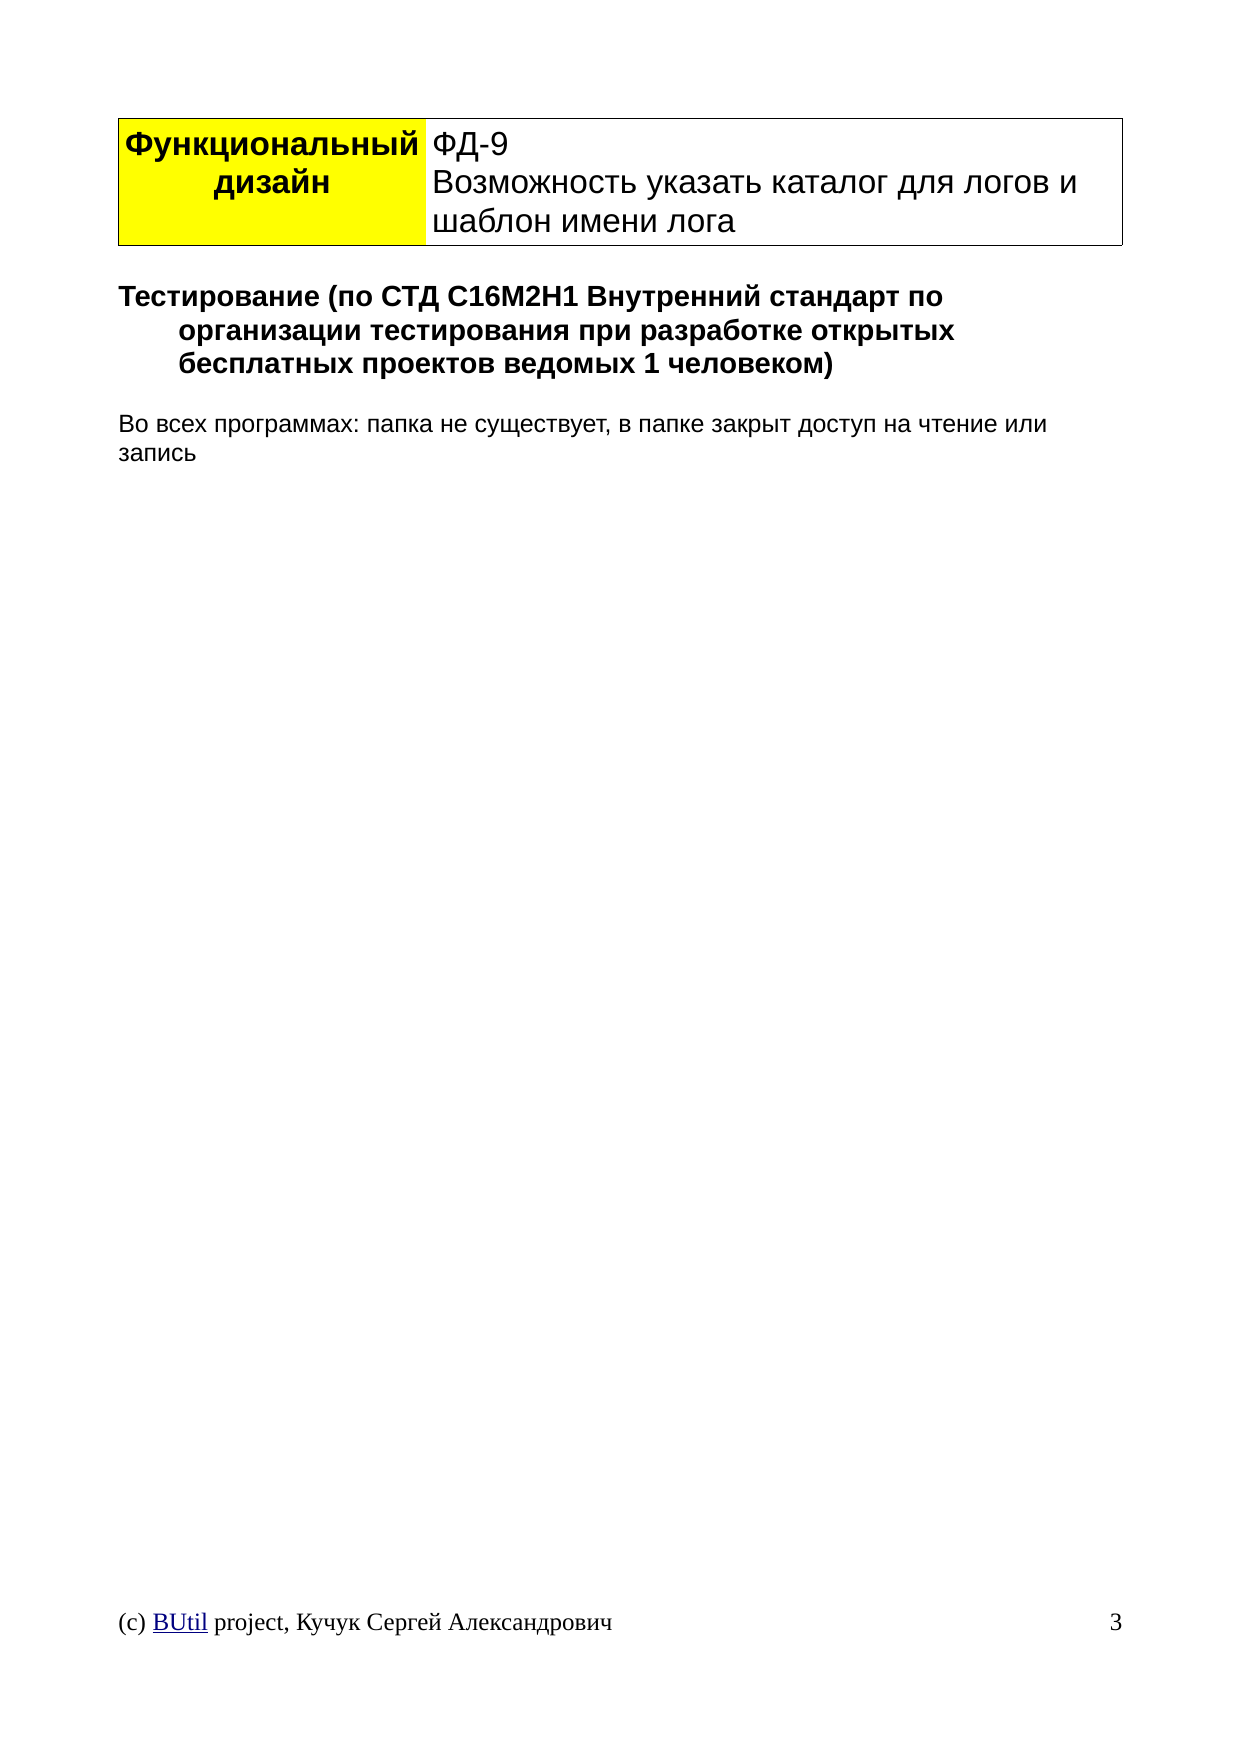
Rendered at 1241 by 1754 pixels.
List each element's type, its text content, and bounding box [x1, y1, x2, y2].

text Во всех программах: папка не существует, в папке закрыт доступ на чтение или запись [118, 409, 1122, 466]
subtitle Тестирование (по СТД С16М2Н1 Внутренний стандарт по организации тестирования при разработке открытых бесплатных проектов ведомых 1 человеком) [118, 279, 1122, 380]
